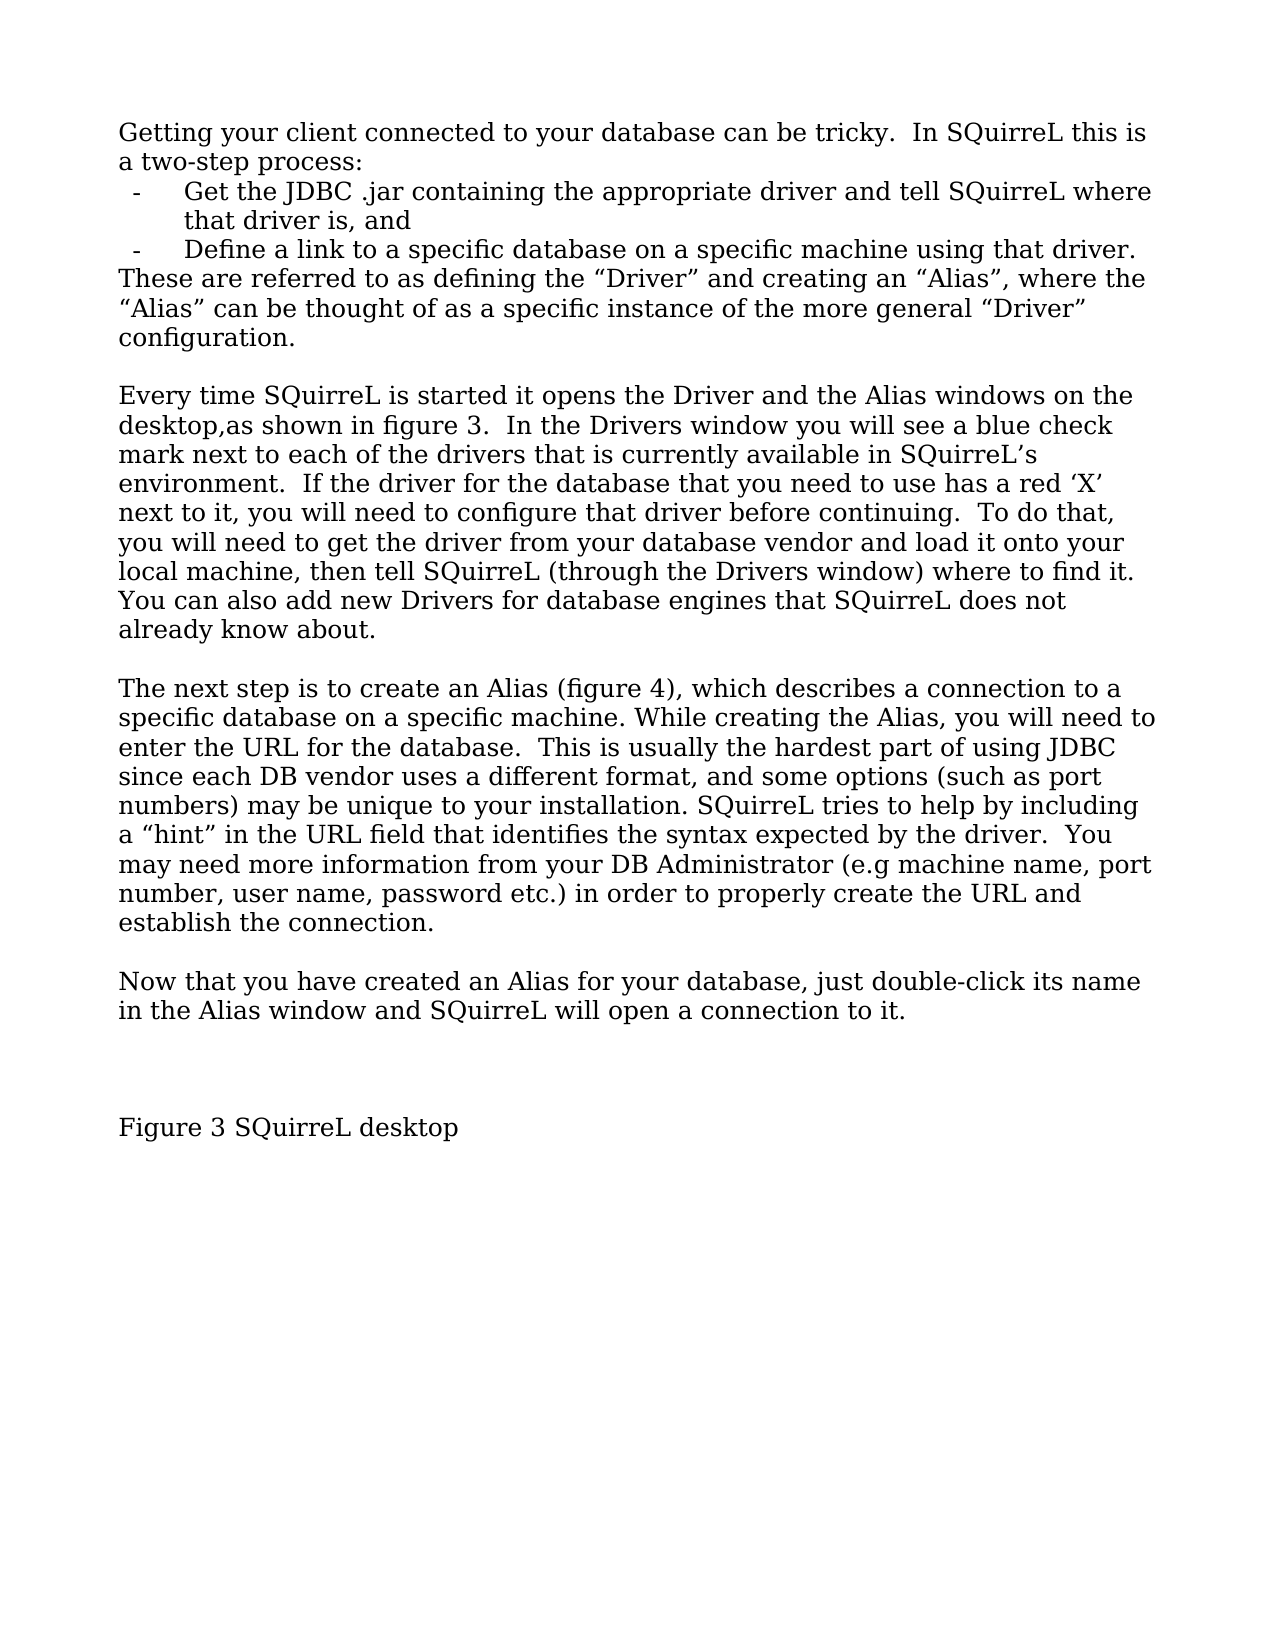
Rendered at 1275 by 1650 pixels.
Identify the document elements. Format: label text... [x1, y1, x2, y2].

text Every time SQuirreL is started it opens the Driver and the Alias windows on the desktop,as shown in figure 3. In the Drivers window you will see a blue check mark next to each of the drivers that is currently available in SQuirreL’s environment. If the driver for the database that you need to use has a red ‘X’ next to it, you will need to configure that driver before continuing. To do that, you will need to get the driver from your database vendor and load it onto your local machine, then tell SQuirreL (through the Drivers window) where to find it. You can also add new Drivers for database engines that SQuirreL does not already know about. [118, 382, 1157, 645]
text Figure 3 SQuirreL desktop [118, 1113, 1157, 1143]
text These are referred to as defining the “Driver” and creating an “Alias”, where the “Alias” can be thought of as a specific instance of the more general “Driver” configuration. [118, 264, 1157, 352]
list Define a link to a specific database on a specific machine using that driver. [132, 235, 1157, 264]
text Getting your client connected to your database can be tricky. In SQuirreL this is a two-step process: [118, 118, 1157, 177]
text Now that you have created an Alias for your database, just double-click its name in the Alias window and SQuirreL will open a connection to it. [118, 967, 1157, 1026]
text The next step is to create an Alias (figure 4), which describes a connection to a specific database on a specific machine. While creating the Alias, you will need to enter the URL for the database. This is usually the hardest part of using JDBC since each DB vendor uses a different format, and some options (such as port numbers) may be unique to your installation. SQuirreL tries to help by including a “hint” in the URL field that identifies the syntax expected by the driver. You may need more information from your DB Administrator (e.g machine name, port number, user name, password etc.) in order to properly create the URL and establish the connection. [118, 674, 1157, 938]
list Get the JDBC .jar containing the appropriate driver and tell SQuirreL where that driver is, and [132, 177, 1157, 235]
